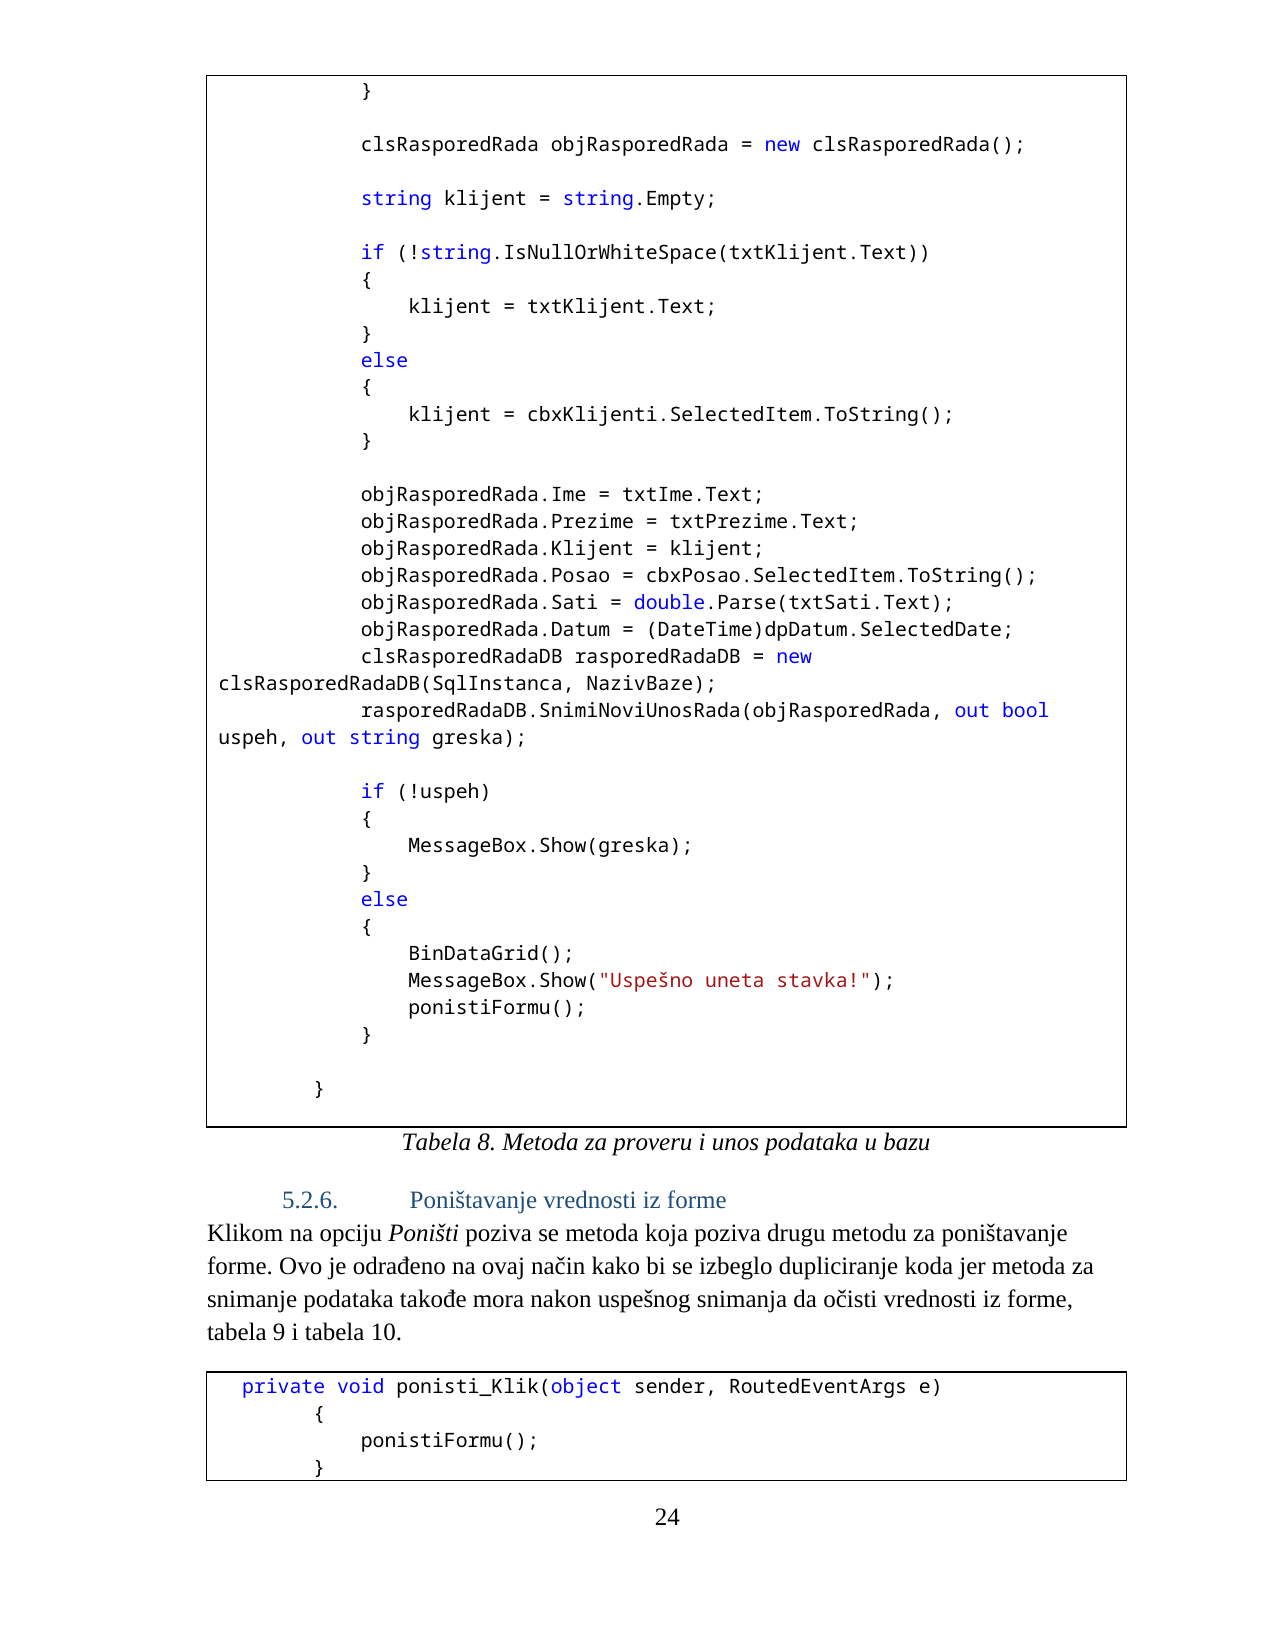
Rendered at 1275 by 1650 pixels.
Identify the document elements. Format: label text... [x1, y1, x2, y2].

table_header } clsRasporedRada objRasporedRada = new clsRasporedRada(); string klijent = string.Empty; if (!string.IsNullOrWhiteSpace(txtKlijent.Text)) { klijent = txtKlijent.Text; } else { klijent = cbxKlijenti.SelectedItem.ToString(); } objRasporedRada.Ime = txtIme.Text; objRasporedRada.Prezime = txtPrezime.Text; objRasporedRada.Klijent = klijent; objRasporedRada.Posao = cbxPosao.SelectedItem.ToString(); objRasporedRada.Sati = double.Parse(txtSati.Text); objRasporedRada.Datum = (DateTime)dpDatum.SelectedDate; clsRasporedRadaDB rasporedRadaDB = new clsRasporedRadaDB(SqlInstanca, NazivBaze); rasporedRadaDB.SnimiNoviUnosRada(objRasporedRada, out bool uspeh, out string greska); if (!uspeh) { MessageBox.Show(greska); } else { BinDataGrid(); MessageBox.Show("Uspešno uneta stavka!"); ponistiFormu(); } } [207, 76, 1126, 1126]
table_header private void ponisti_Klik(object sender, RoutedEventArgs e) { ponistiFormu(); } [207, 1373, 1126, 1480]
subtitle Poništavanje vrednosti iz forme [282, 1185, 1127, 1214]
text Klikom na opciju Poništi poziva se metoda koja poziva drugu metodu za poništavanje forme. Ovo je odrađeno na ovaj način kako bi se izbeglo dupliciranje koda jer metoda za snimanje podataka takođe mora nakon uspešnog snimanja da očisti vrednosti iz forme, tabela 9 i tabela 10. [207, 1218, 1127, 1346]
text Tabela 8. Metoda za proveru i unos podataka u bazu [207, 1128, 1127, 1156]
